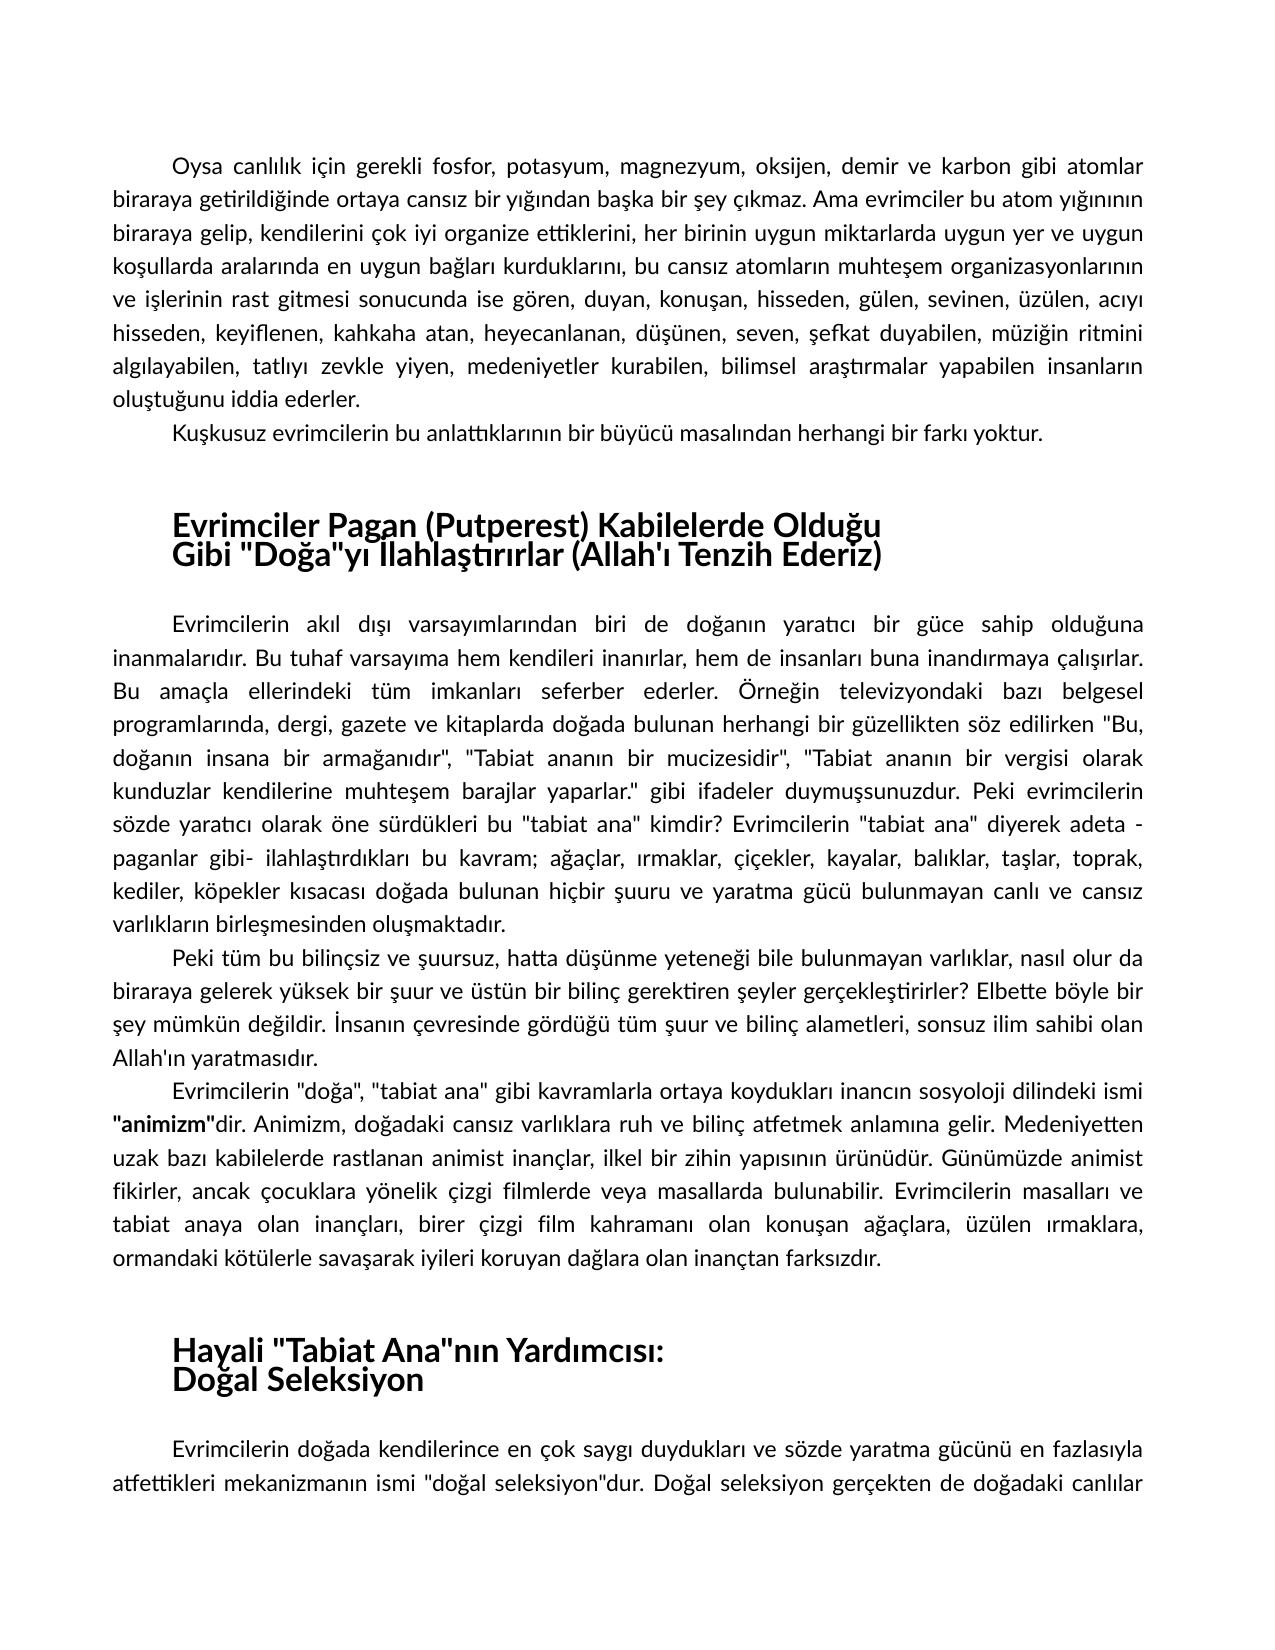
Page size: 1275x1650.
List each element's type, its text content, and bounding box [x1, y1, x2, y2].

text Gibi "Doğa"yı İlahlaştırırlar (Allah'ı Tenzih Ederiz) [112, 543, 1145, 573]
text Evrimciler Pagan (Putperest) Kabilelerde Olduğu [112, 514, 1145, 543]
text Evrimcilerin doğada kendilerince en çok saygı duydukları ve sözde yaratma gücünü en fazlasıyla atfettikleri mekanizmanın ismi "doğal seleksiyon"dur. Doğal seleksiyon gerçekten de doğadaki canlılar [112, 1431, 1145, 1498]
text Peki tüm bu bilinçsiz ve şuursuz, hatta düşünme yeteneği bile bulunmayan varlıklar, nasıl olur da biraraya gelerek yüksek bir şuur ve üstün bir bilinç gerektiren şeyler gerçekleştirirler? Elbette böyle bir şey mümkün değildir. İnsanın çevresinde gördüğü tüm şuur ve bilinç alametleri, sonsuz ilim sahibi olan Allah'ın yaratmasıdır. [112, 939, 1145, 1073]
text Doğal Seleksiyon [112, 1368, 1145, 1398]
text Hayali "Tabiat Ana"nın Yardımcısı: [112, 1339, 1145, 1368]
text Oysa canlılık için gerekli fosfor, potasyum, magnezyum, oksijen, demir ve karbon gibi atomlar biraraya getirildiğinde ortaya cansız bir yığından başka bir şey çıkmaz. Ama evrimciler bu atom yığınının biraraya gelip, kendilerini çok iyi organize ettiklerini, her birinin uygun miktarlarda uygun yer ve uygun koşullarda aralarında en uygun bağları kurduklarını, bu cansız atomların muhteşem organizasyonlarının ve işlerinin rast gitmesi sonucunda ise gören, duyan, konuşan, hisseden, gülen, sevinen, üzülen, acıyı hisseden, keyiflenen, kahkaha atan, heyecanlanan, düşünen, seven, şefkat duyabilen, müziğin ritmini algılayabilen, tatlıyı zevkle yiyen, medeniyetler kurabilen, bilimsel araştırmalar yapabilen insanların oluştuğunu iddia ederler. [112, 148, 1145, 414]
text Kuşkusuz evrimcilerin bu anlattıklarının bir büyücü masalından herhangi bir farkı yoktur. [112, 414, 1145, 448]
text Evrimcilerin "doğa", "tabiat ana" gibi kavramlarla ortaya koydukları inancın sosyoloji dilindeki ismi "animizm"dir. Animizm, doğadaki cansız varlıklara ruh ve bilinç atfetmek anlamına gelir. Medeniyetten uzak bazı kabilelerde rastlanan animist inançlar, ilkel bir zihin yapısının ürünüdür. Günümüzde animist fikirler, ancak çocuklara yönelik çizgi filmlerde veya masallarda bulunabilir. Evrimcilerin masalları ve tabiat anaya olan inançları, birer çizgi film kahramanı olan konuşan ağaçlara, üzülen ırmaklara, ormandaki kötülerle savaşarak iyileri koruyan dağlara olan inançtan farksızdır. [112, 1073, 1145, 1273]
text Evrimcilerin akıl dışı varsayımlarından biri de doğanın yaratıcı bir güce sahip olduğuna inanmalarıdır. Bu tuhaf varsayıma hem kendileri inanırlar, hem de insanları buna inandırmaya çalışırlar. Bu amaçla ellerindeki tüm imkanları seferber ederler. Örneğin televizyondaki bazı belgesel programlarında, dergi, gazete ve kitaplarda doğada bulunan herhangi bir güzellikten söz edilirken "Bu, doğanın insana bir armağanıdır", "Tabiat ananın bir mucizesidir", "Tabiat ananın bir vergisi olarak kunduzlar kendilerine muhteşem barajlar yaparlar." gibi ifadeler duymuşsunuzdur. Peki evrimcilerin sözde yaratıcı olarak öne sürdükleri bu "tabiat ana" kimdir? Evrimcilerin "tabiat ana" diyerek adeta -paganlar gibi- ilahlaştırdıkları bu kavram; ağaçlar, ırmaklar, çiçekler, kayalar, balıklar, taşlar, toprak, kediler, köpekler kısacası doğada bulunan hiçbir şuuru ve yaratma gücü bulunmayan canlı ve cansız varlıkların birleşmesinden oluşmaktadır. [112, 606, 1145, 939]
